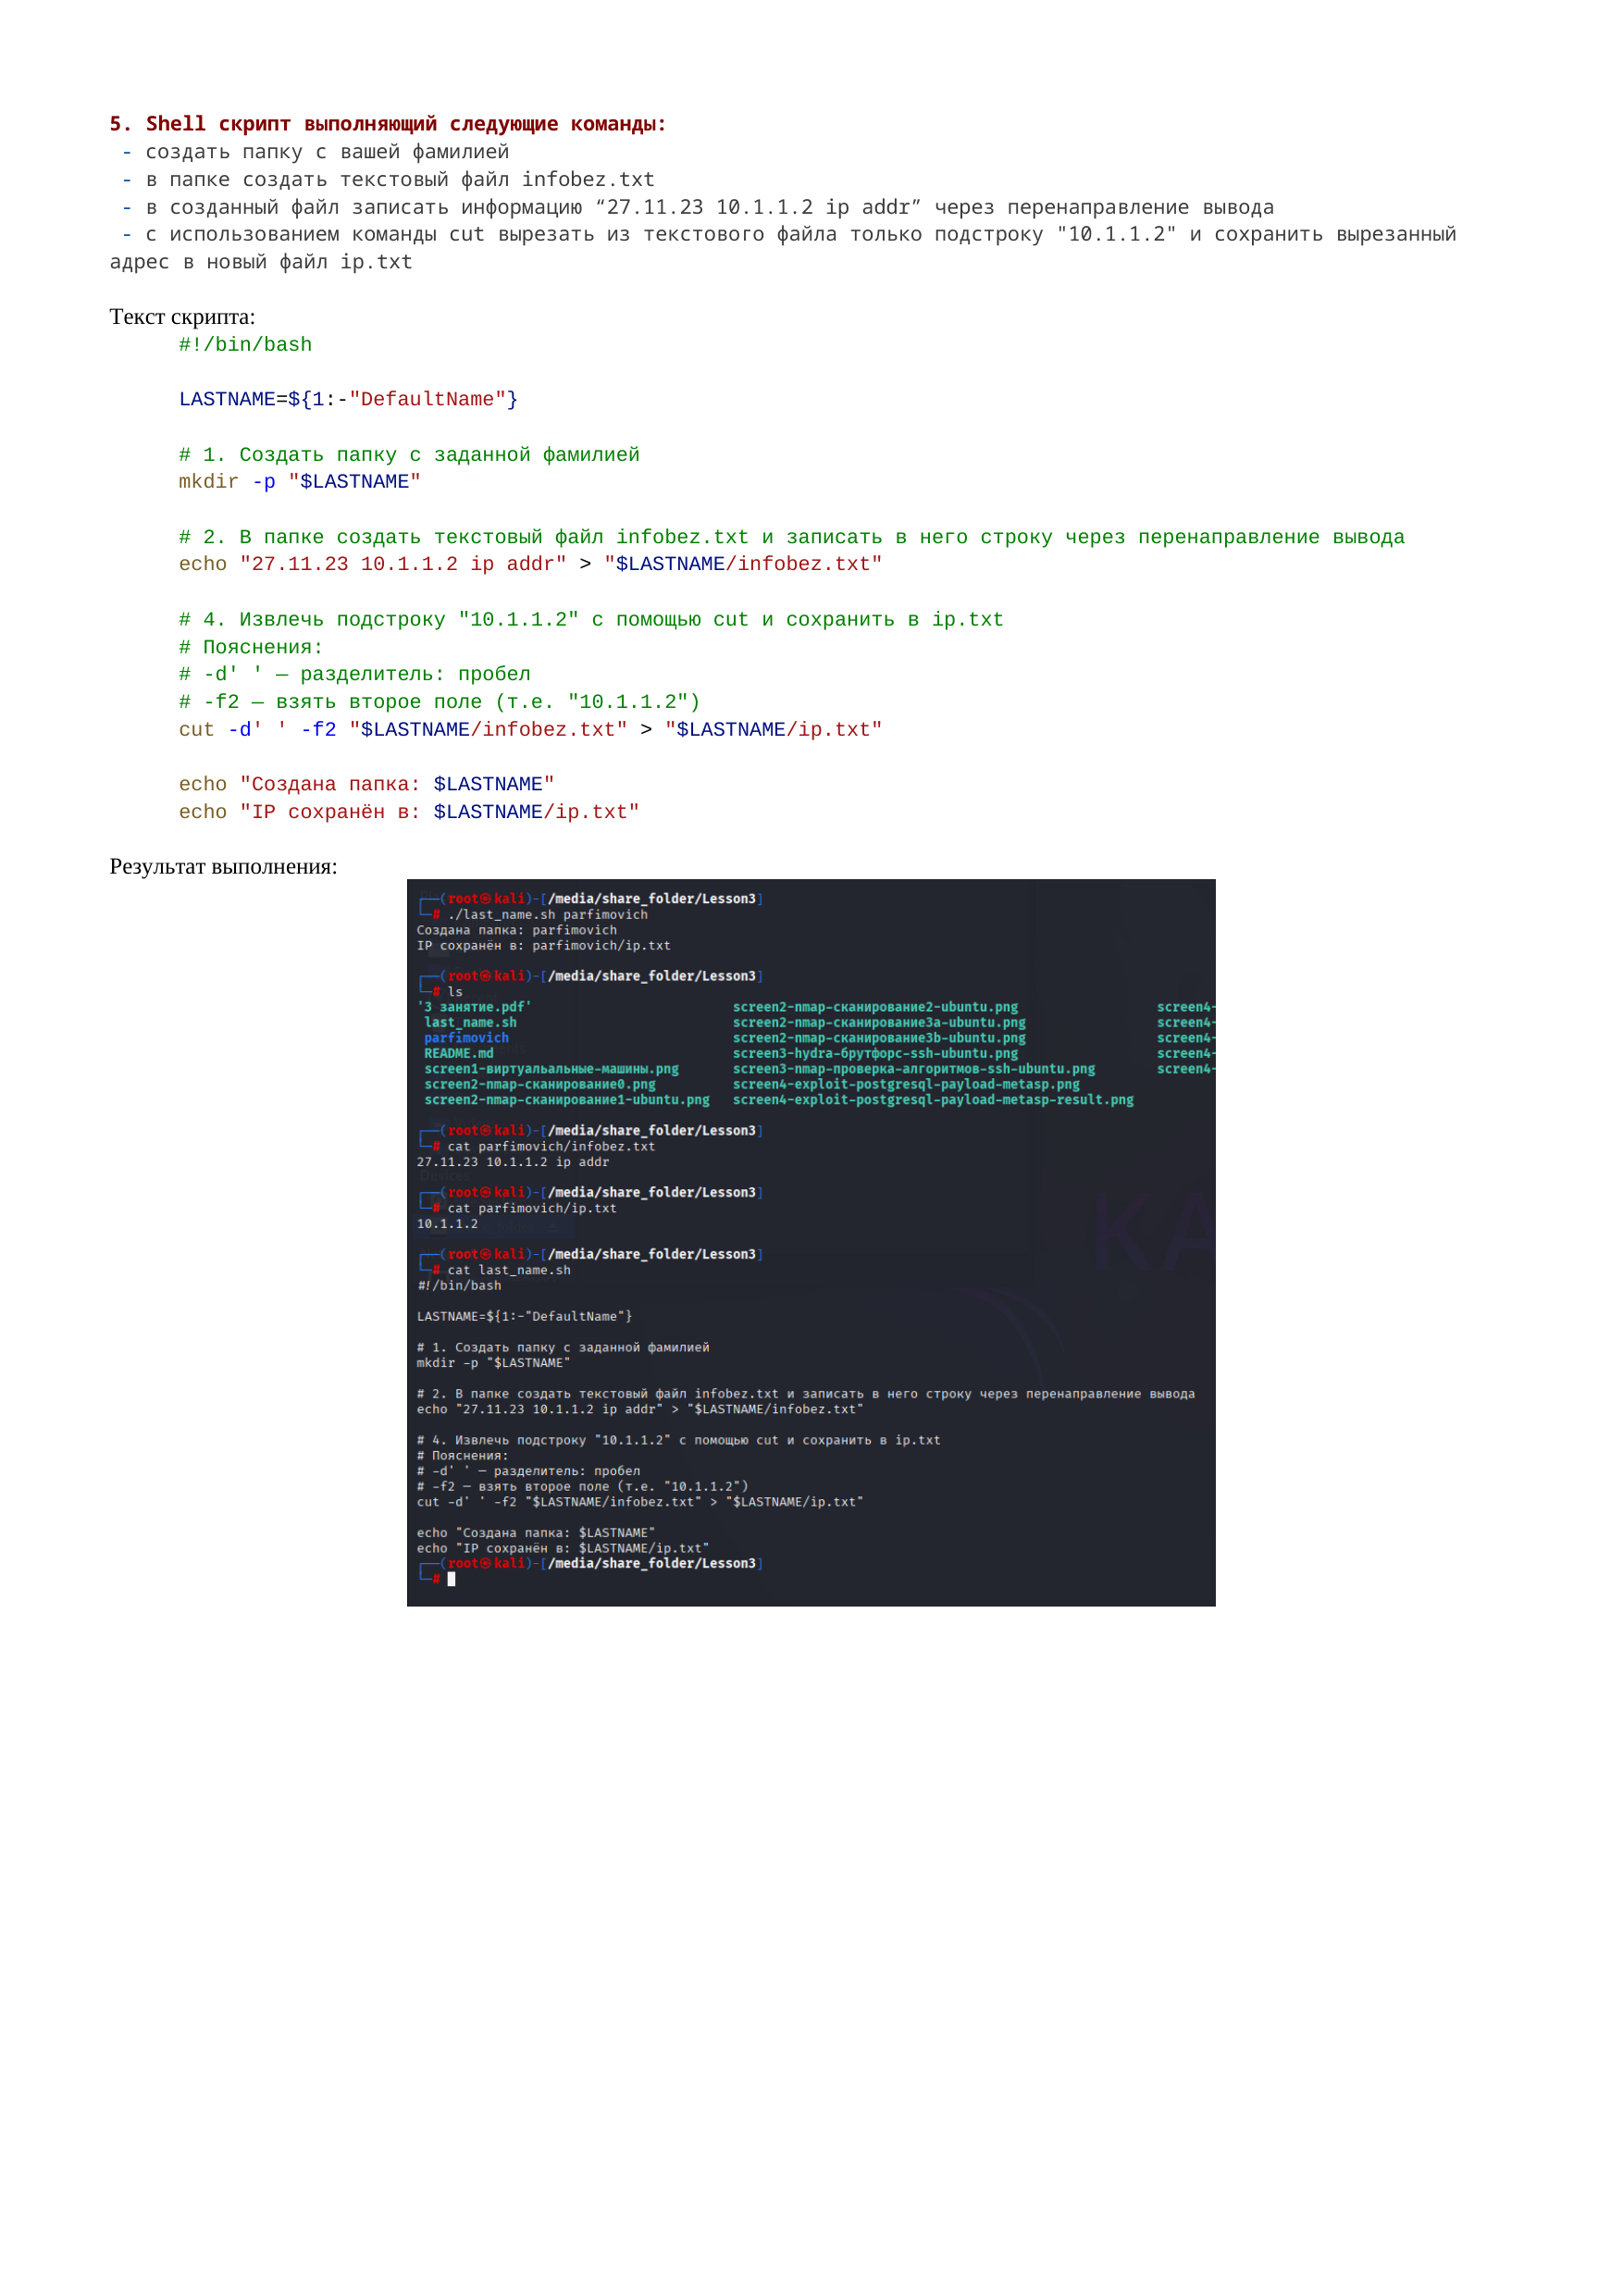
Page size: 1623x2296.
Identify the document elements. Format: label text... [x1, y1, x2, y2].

text # 2. В папке создать текстовый файл infobez.txt и записать в него строку через перенаправление вывода [109, 522, 1514, 550]
text - в папке создать текстовый файл infobez.txt [109, 165, 1514, 192]
text # Пояснения: [109, 632, 1514, 659]
text # -d' ' — разделитель: пробел [109, 659, 1514, 687]
text - создать папку с вашей фамилией [109, 137, 1514, 165]
text cut -d' ' -f2 "$LASTNAME/infobez.txt" > "$LASTNAME/ip.txt" [109, 714, 1514, 742]
text #!/bin/bash [109, 329, 1514, 357]
text echo "27.11.23 10.1.1.2 ip addr" > "$LASTNAME/infobez.txt" [109, 550, 1514, 577]
text mkdir -p "$LASTNAME" [109, 467, 1514, 494]
text 5. Shell cкрипт выполняющий следующие команды: [109, 109, 1514, 137]
text Текст скрипта: [109, 303, 1514, 329]
text - с использованием команды cut вырезать из текстового файла только подстроку "10.1.1.2" и сохранить вырезанный адрес в новый файл ip.txt [109, 219, 1514, 275]
text echo "Создана папка: $LASTNAME" [109, 769, 1514, 797]
text # -f2 — взять второе поле (т.е. "10.1.1.2") [109, 687, 1514, 714]
text echo "IP сохранён в: $LASTNAME/ip.txt" [109, 797, 1514, 825]
picture [407, 879, 1216, 1607]
text Результат выполнения: [109, 851, 1514, 879]
text - в созданный файл записать информацию “27.11.23 10.1.1.2 ip addr” через перенаправление вывода [109, 192, 1514, 219]
text # 4. Извлечь подстроку "10.1.1.2" с помощью cut и сохранить в ip.txt [109, 604, 1514, 632]
text LASTNAME=${1:-"DefaultName"} [109, 385, 1514, 412]
text # 1. Создать папку с заданной фамилией [109, 440, 1514, 467]
